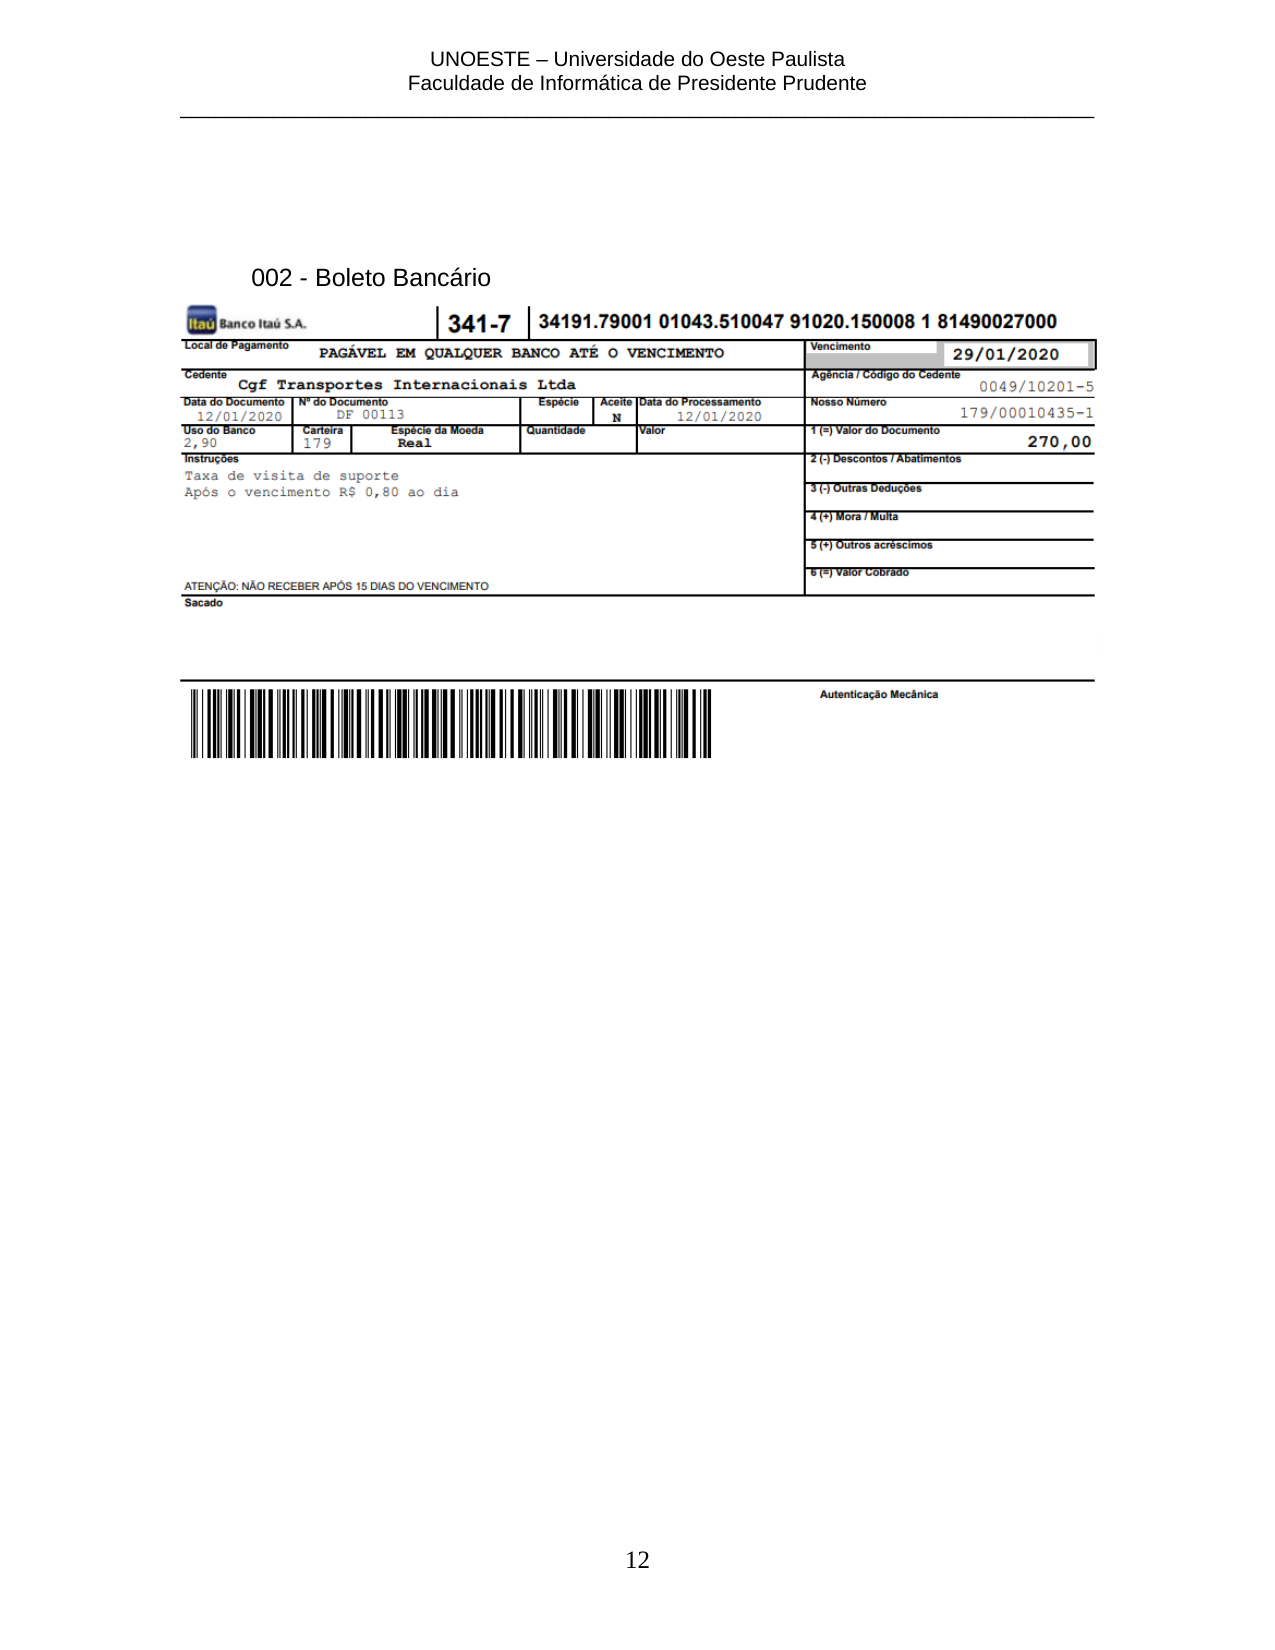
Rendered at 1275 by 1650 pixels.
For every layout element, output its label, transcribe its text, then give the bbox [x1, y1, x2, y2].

text 002 - Boleto Bancário [251, 263, 1098, 291]
picture [177, 291, 1098, 769]
